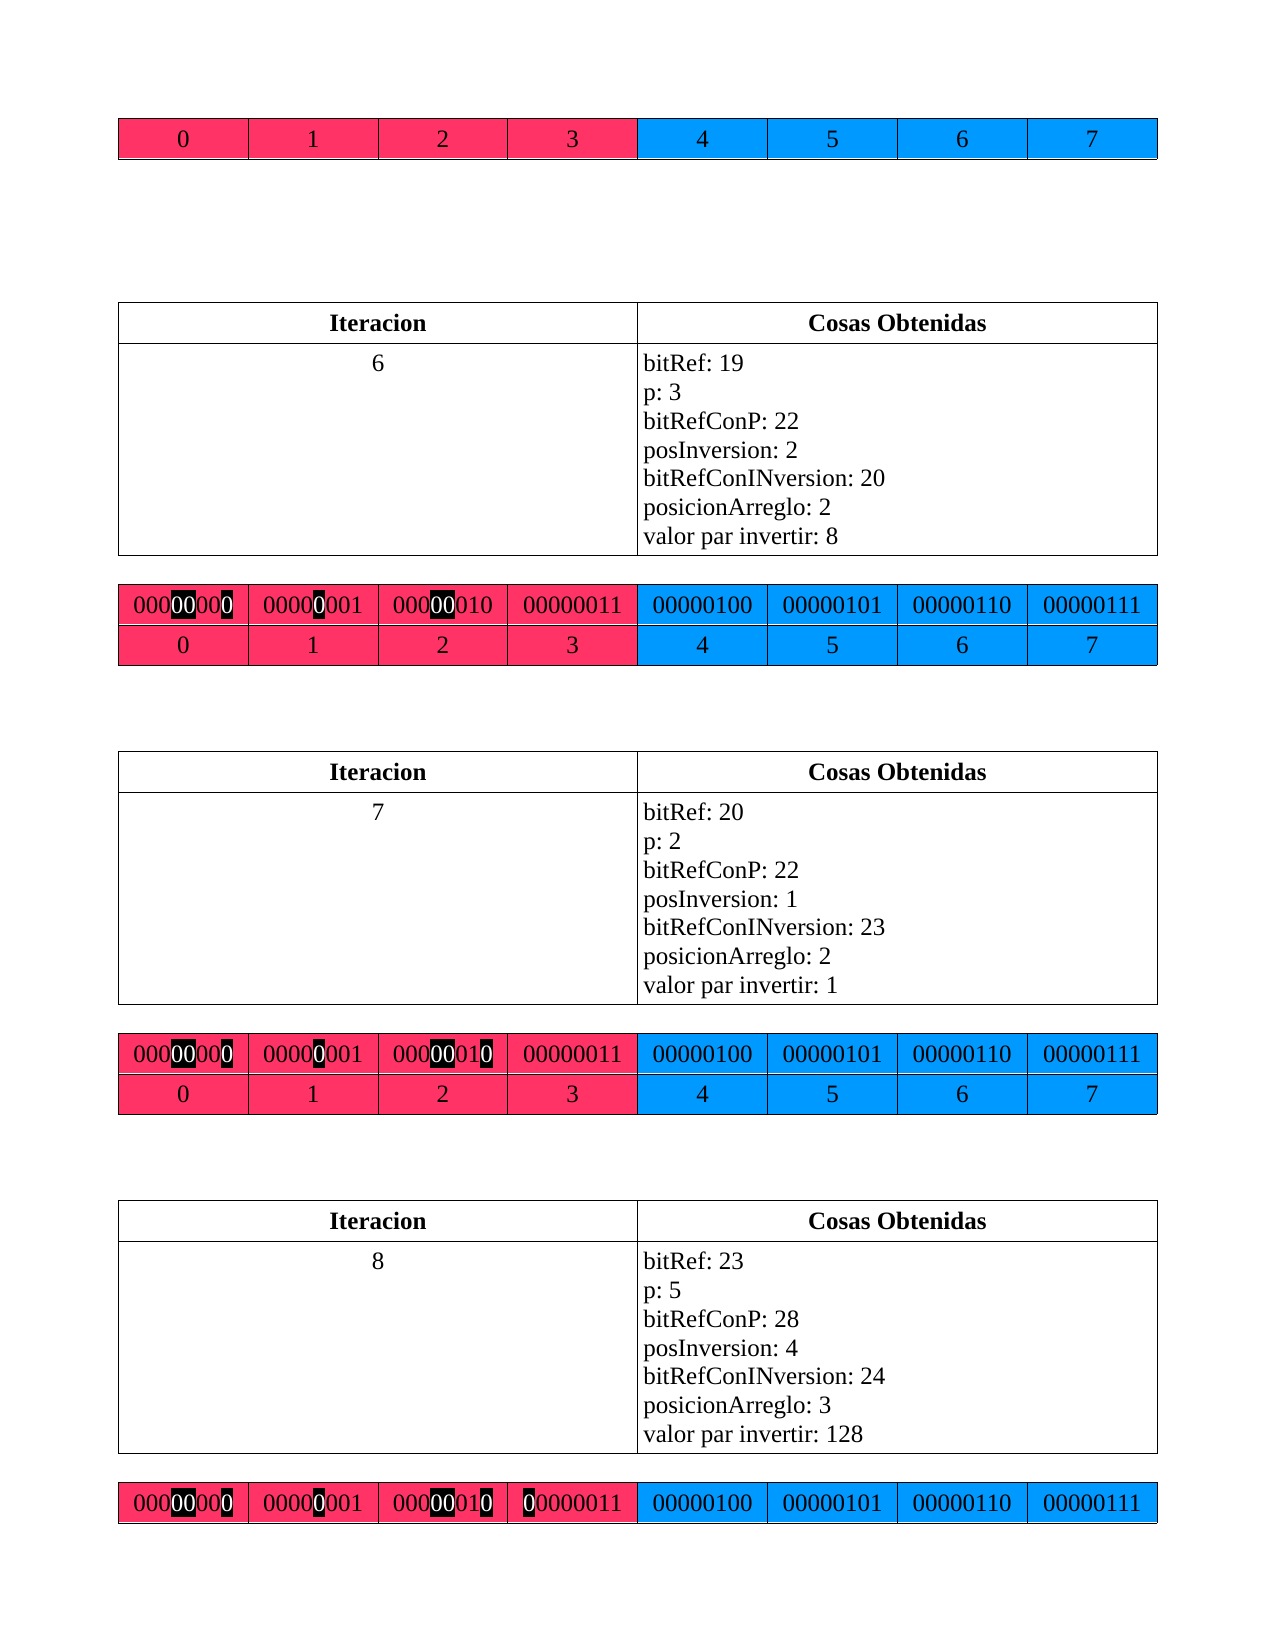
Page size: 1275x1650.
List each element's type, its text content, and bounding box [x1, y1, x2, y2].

table_cell 3 [508, 119, 637, 158]
table_cell 4 [638, 1075, 767, 1114]
table_header Cosas Obtenidas [638, 303, 1157, 343]
table_header 00000011 [508, 1034, 637, 1073]
table_header 00000001 [249, 1483, 378, 1522]
table_header Iteracion [119, 752, 637, 792]
table_cell 6 [898, 1075, 1027, 1114]
table_header Iteracion [119, 1201, 637, 1241]
table_header 00000111 [1028, 585, 1157, 624]
table_header 00000111 [1028, 1483, 1157, 1522]
table_cell 0 [119, 626, 248, 665]
table_header 00000011 [508, 1483, 637, 1522]
table_header 00000100 [638, 1483, 767, 1522]
table_cell bitRef: 19 p: 3 bitRefConP: 22 posInversion: 2 bitRefConINversion: 20 posicionArreglo: 2 valor par invertir: 8 [638, 344, 1157, 555]
table_header 00000001 [249, 585, 378, 624]
table_header 00000011 [508, 585, 637, 624]
table_header Cosas Obtenidas [638, 1201, 1157, 1241]
table_cell 5 [768, 626, 897, 665]
table_header 00000101 [768, 585, 897, 624]
table_cell 6 [119, 344, 637, 555]
table_header 00000010 [379, 1034, 507, 1073]
table_header Cosas Obtenidas [638, 752, 1157, 792]
table_header 00000000 [119, 1483, 248, 1522]
table_header 00000001 [249, 1034, 378, 1073]
table_cell 4 [638, 119, 767, 158]
table_cell 1 [249, 626, 378, 665]
table_header 00000100 [638, 585, 767, 624]
table_cell 6 [898, 119, 1027, 158]
table_cell 1 [249, 119, 378, 158]
table_cell 0 [119, 1075, 248, 1114]
table_cell 3 [508, 626, 637, 665]
table_header 00000010 [379, 585, 507, 624]
table_cell 2 [379, 1075, 507, 1114]
table_header 00000000 [119, 585, 248, 624]
table_cell 6 [898, 626, 1027, 665]
table_cell 7 [1028, 1075, 1157, 1114]
table_cell 8 [119, 1242, 637, 1453]
table_cell bitRef: 20 p: 2 bitRefConP: 22 posInversion: 1 bitRefConINversion: 23 posicionArreglo: 2 valor par invertir: 1 [638, 793, 1157, 1004]
table_header 00000110 [898, 1483, 1027, 1522]
table_cell 2 [379, 626, 507, 665]
table_cell 7 [119, 793, 637, 1004]
table_header 00000000 [119, 1034, 248, 1073]
table_cell 7 [1028, 626, 1157, 665]
table_header 00000101 [768, 1483, 897, 1522]
table_header 00000110 [898, 585, 1027, 624]
table_cell 3 [508, 1075, 637, 1114]
table_header 00000100 [638, 1034, 767, 1073]
table_cell 4 [638, 626, 767, 665]
table_header 00000010 [379, 1483, 507, 1522]
table_header Iteracion [119, 303, 637, 343]
table_cell 2 [379, 119, 507, 158]
table_cell 7 [1028, 119, 1157, 158]
table_cell 0 [119, 119, 248, 158]
table_cell 5 [768, 1075, 897, 1114]
table_header 00000101 [768, 1034, 897, 1073]
table_header 00000110 [898, 1034, 1027, 1073]
table_header 00000111 [1028, 1034, 1157, 1073]
table_cell bitRef: 23 p: 5 bitRefConP: 28 posInversion: 4 bitRefConINversion: 24 posicionArreglo: 3 valor par invertir: 128 [638, 1242, 1157, 1453]
table_cell 1 [249, 1075, 378, 1114]
table_cell 5 [768, 119, 897, 158]
